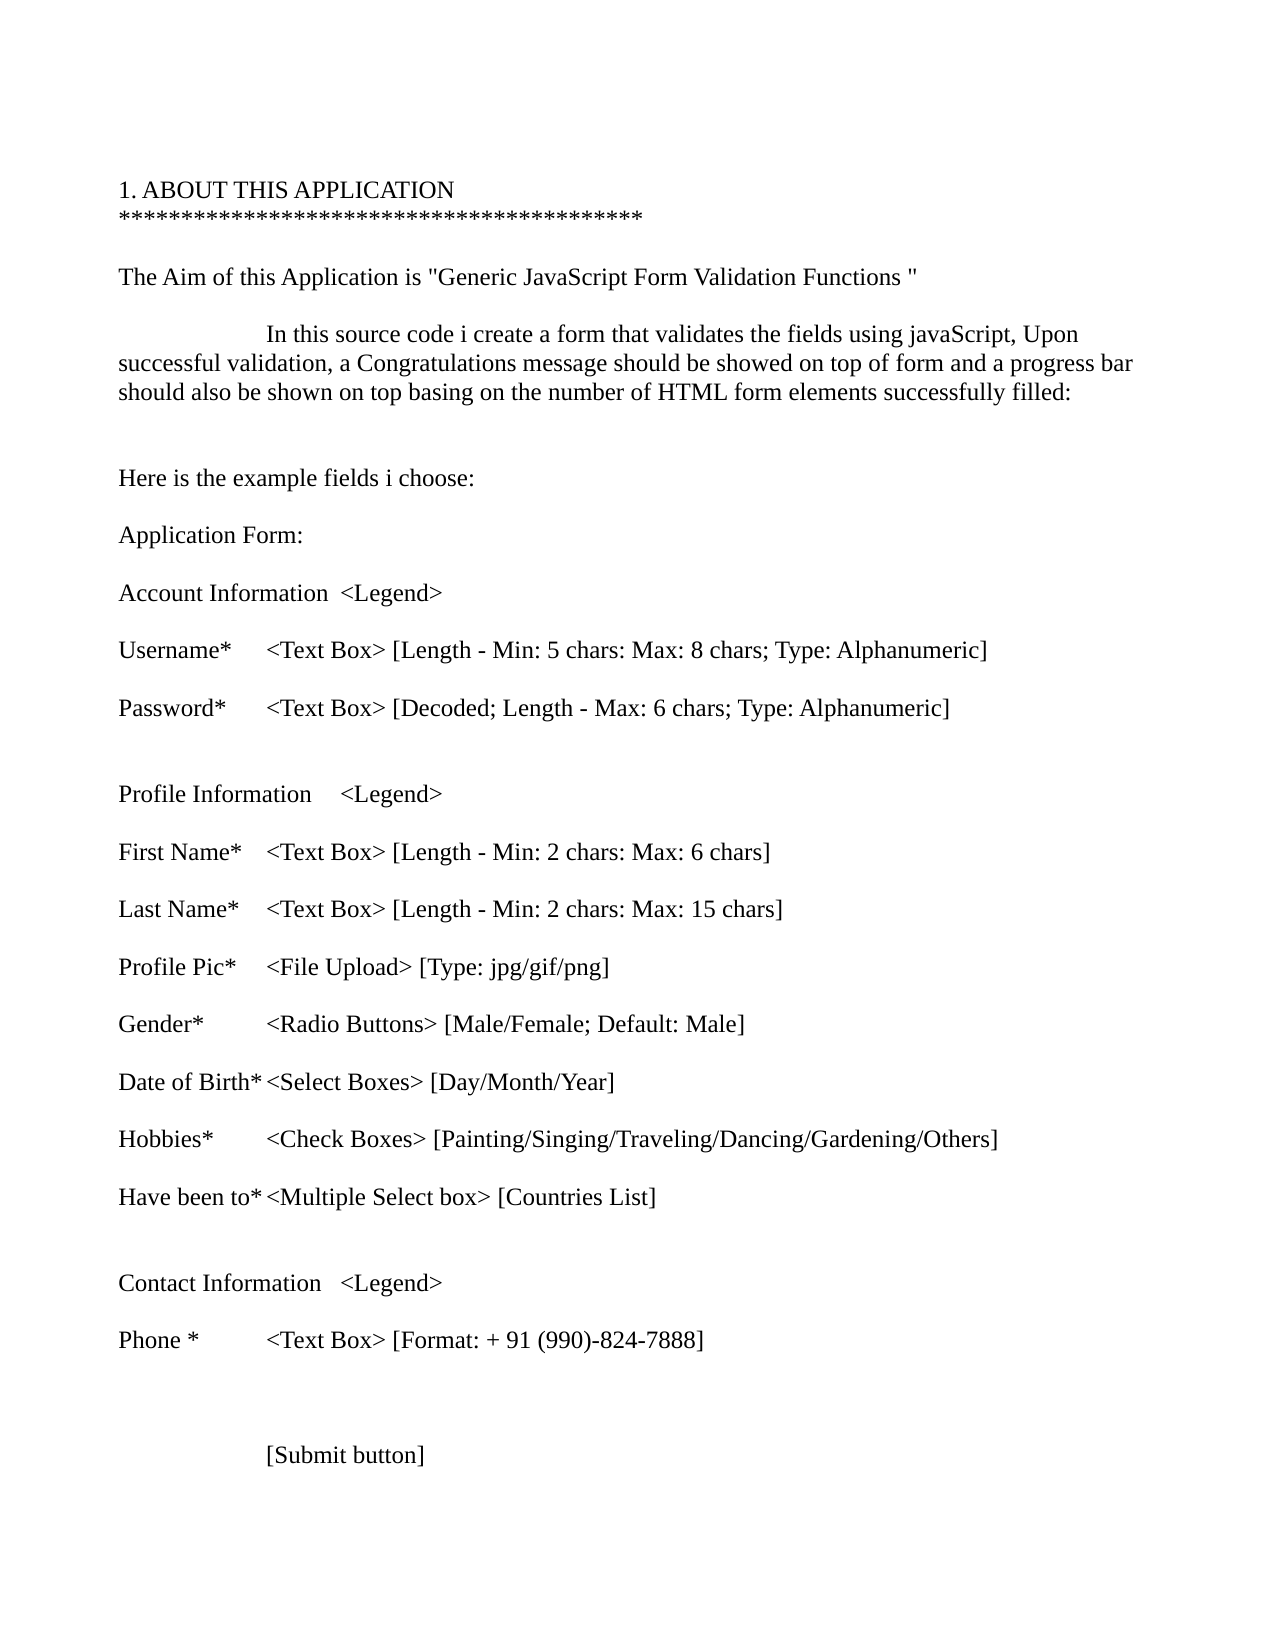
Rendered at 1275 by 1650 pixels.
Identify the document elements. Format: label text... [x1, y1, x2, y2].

text Account Information <Legend> [118, 578, 1157, 607]
text Hobbies* <Check Boxes> [Painting/Singing/Traveling/Dancing/Gardening/Others] [118, 1124, 1157, 1153]
text Gender* <Radio Buttons> [Male/Female; Default: Male] [118, 1009, 1157, 1038]
text Profile Information <Legend> [118, 779, 1157, 808]
text [Submit button] [118, 1441, 1157, 1469]
text The Aim of this Application is "Generic JavaScript Form Validation Functions " [118, 262, 1157, 291]
text Contact Information <Legend> [118, 1268, 1157, 1297]
text Application Form: [118, 521, 1157, 549]
text Profile Pic* <File Upload> [Type: jpg/gif/png] [118, 952, 1157, 981]
text Have been to* <Multiple Select box> [Countries List] [118, 1182, 1157, 1211]
text 1. ABOUT THIS APPLICATION [118, 176, 1157, 204]
text Date of Birth* <Select Boxes> [Day/Month/Year] [118, 1067, 1157, 1096]
text In this source code i create a form that validates the fields using javaScript, Upon successful validation, a Congratulations message should be showed on top of form and a progress bar should also be shown on top basing on the number of HTML form elements successfully filled: [118, 319, 1157, 406]
text Here is the example fields i choose: [118, 463, 1157, 492]
text Username* <Text Box> [Length - Min: 5 chars: Max: 8 chars; Type: Alphanumeric] [118, 636, 1157, 664]
text First Name* <Text Box> [Length - Min: 2 chars: Max: 6 chars] [118, 837, 1157, 866]
text ****************************************** [118, 204, 1157, 233]
text Last Name* <Text Box> [Length - Min: 2 chars: Max: 15 chars] [118, 894, 1157, 923]
text Phone * <Text Box> [Format: + 91 (990)-824-7888] [118, 1326, 1157, 1354]
text Password* <Text Box> [Decoded; Length - Max: 6 chars; Type: Alphanumeric] [118, 693, 1157, 722]
